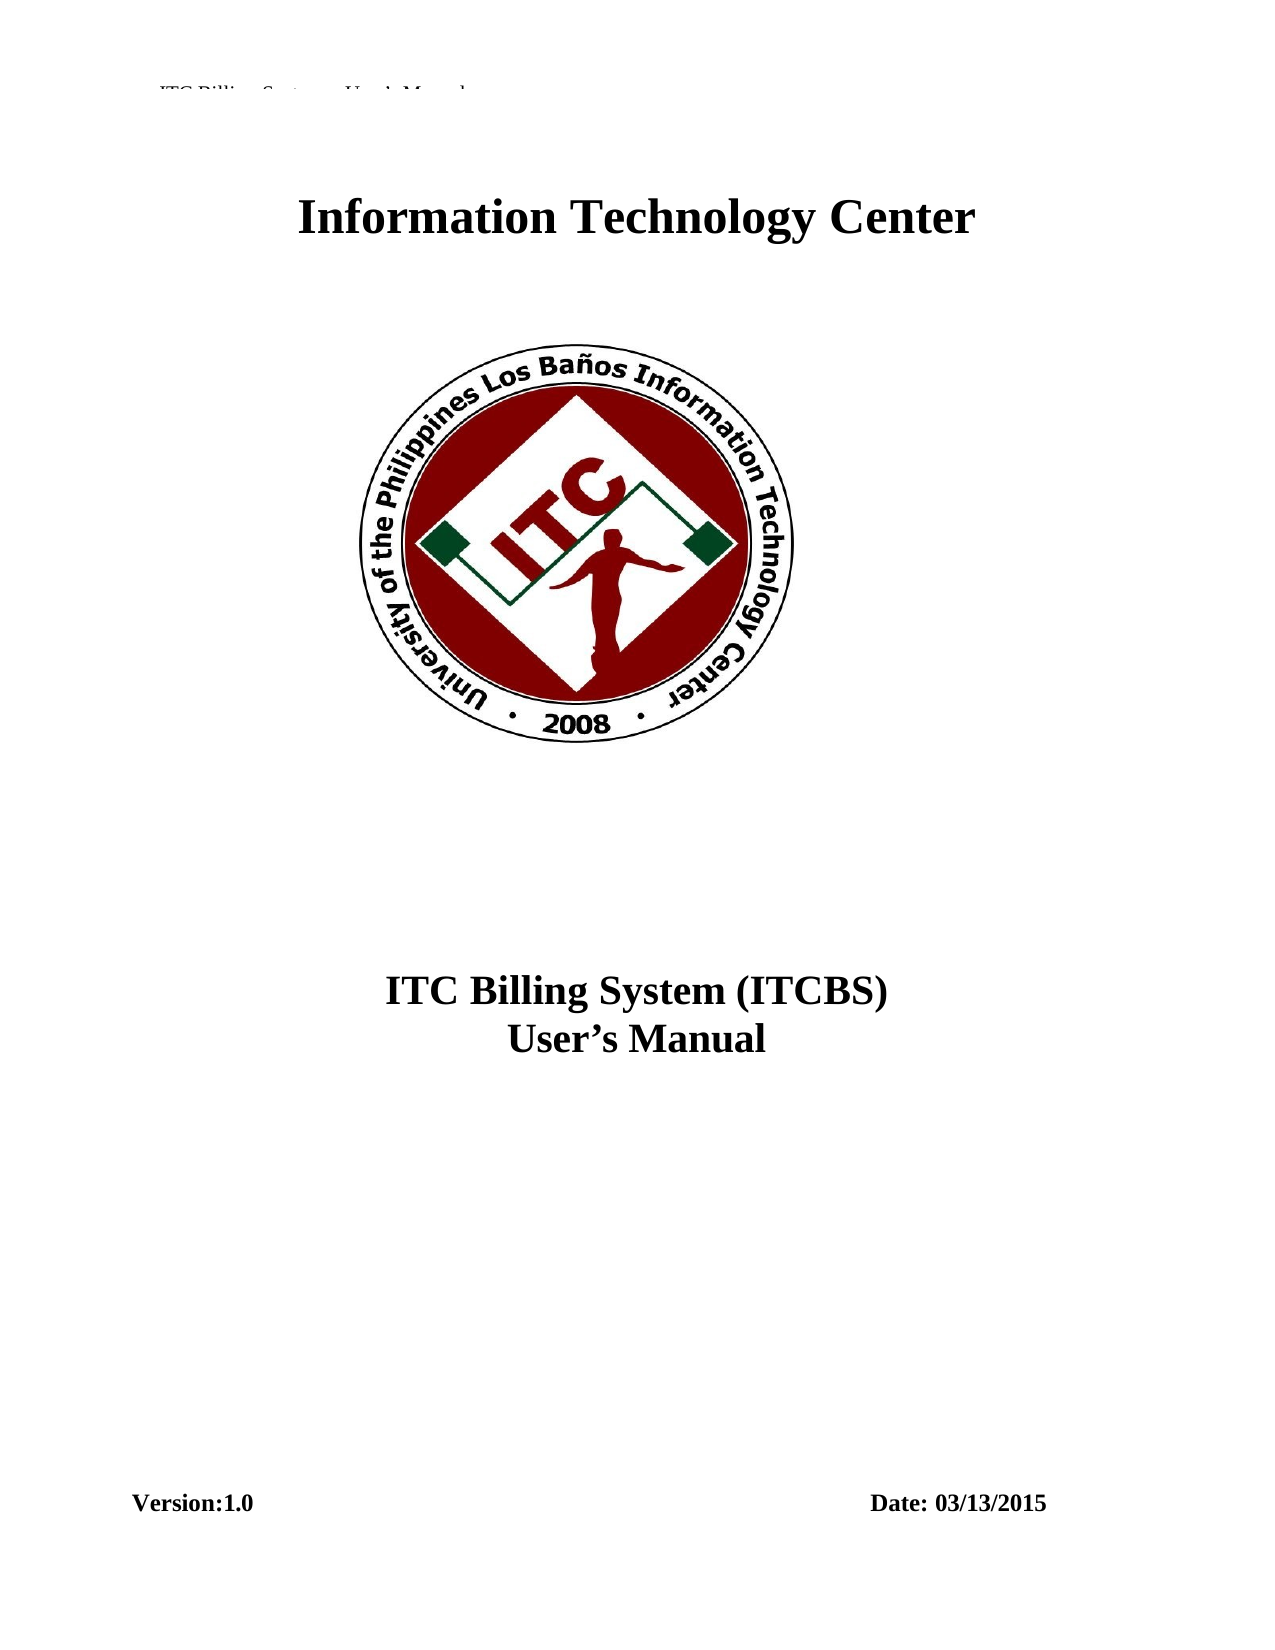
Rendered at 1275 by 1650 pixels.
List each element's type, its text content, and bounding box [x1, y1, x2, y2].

text ITC Billing System (ITCBS) [118, 965, 1155, 1013]
text Version:1.0 Date: 03/13/2015 [132, 1488, 1155, 1517]
text User’s Manual [118, 1013, 1155, 1061]
text Information Technology Center [118, 187, 1155, 244]
text ITC Billing System – User’s Manual [159, 84, 596, 89]
picture [355, 340, 798, 747]
